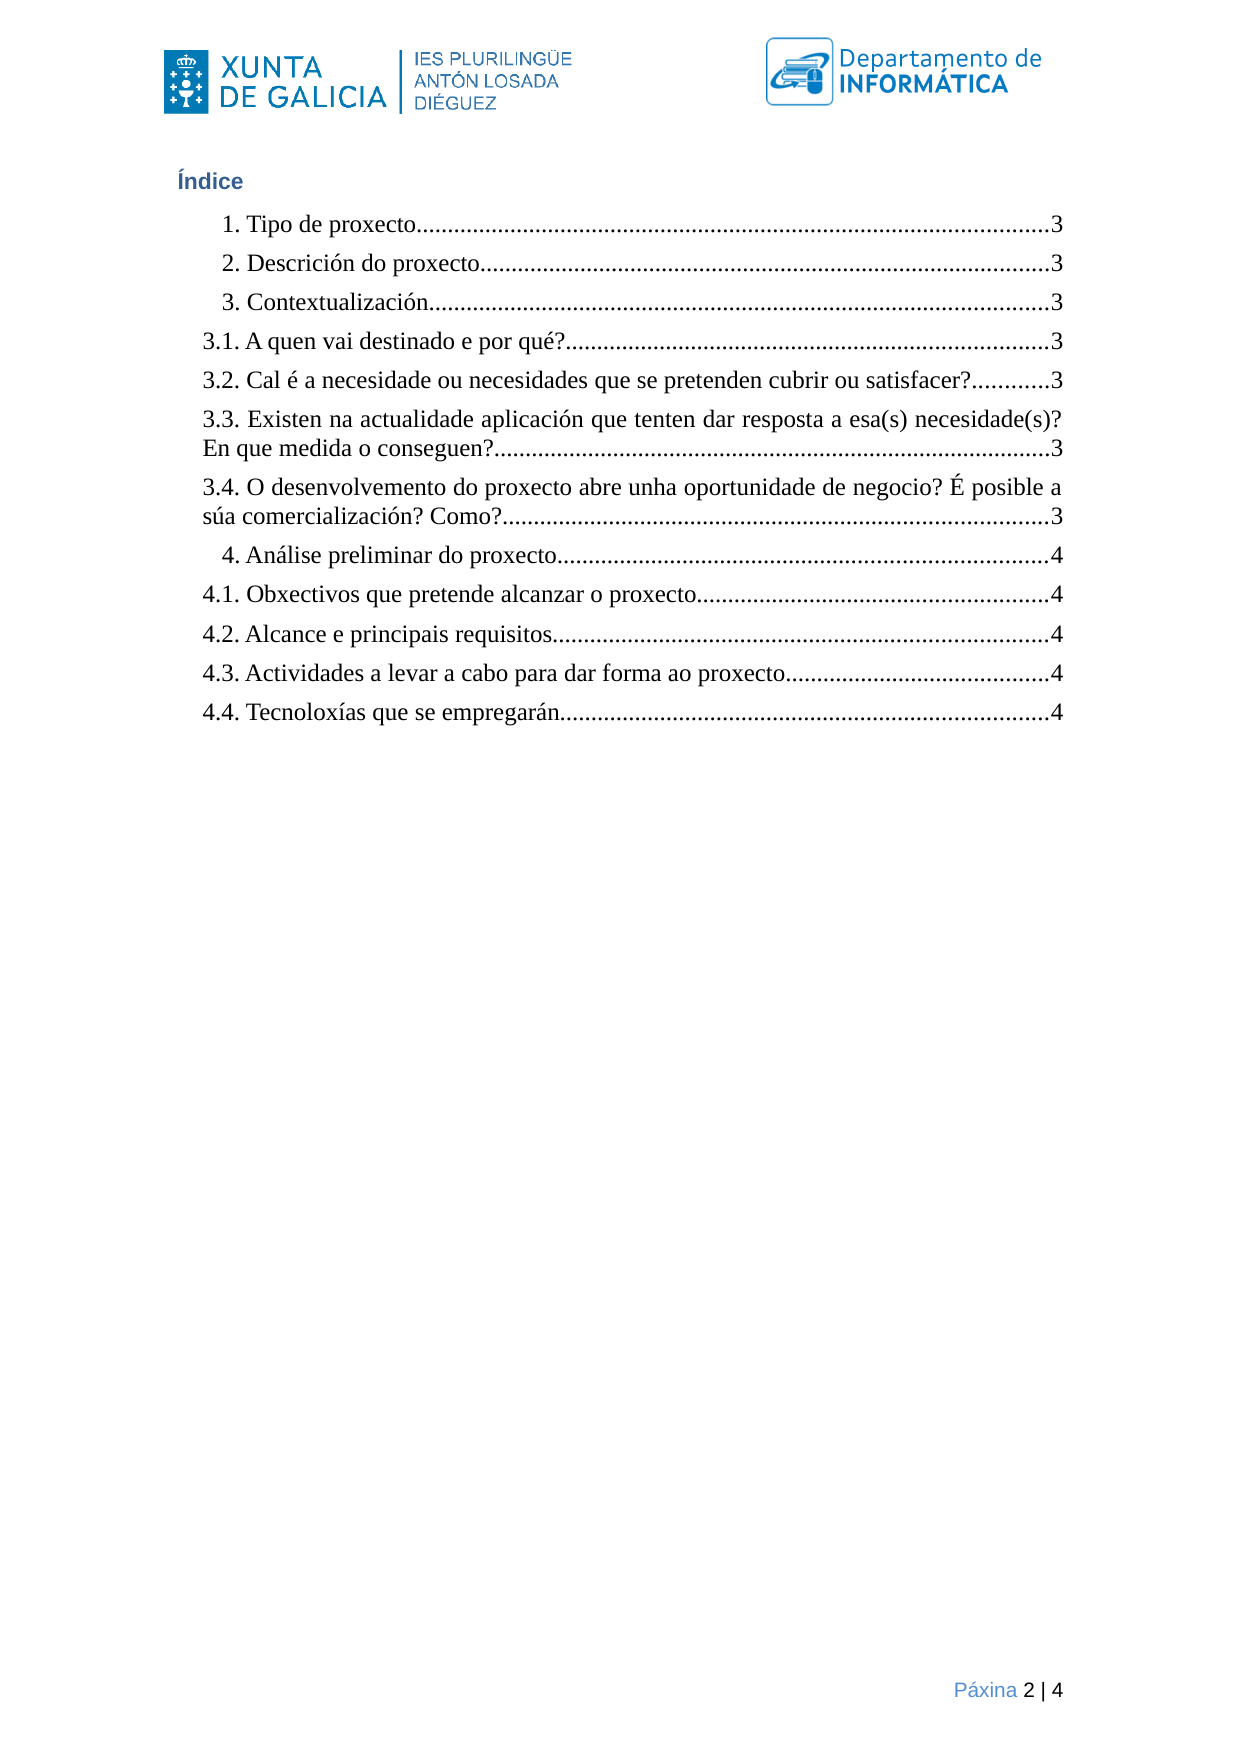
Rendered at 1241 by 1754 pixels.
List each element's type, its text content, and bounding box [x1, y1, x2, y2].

text 4.3. Actividades a levar a cabo para dar forma ao proxecto. 4 [202, 658, 1063, 687]
text 3.2. Cal é a necesidade ou necesidades que se pretenden cubrir ou satisfacer? 3 [202, 365, 1063, 394]
text 3.3. Existen na actualidade aplicación que tenten dar resposta a esa(s) necesidade(s)? En que medida o conseguen? 3 [202, 404, 1063, 462]
text 4. Análise preliminar do proxecto 4 [222, 540, 1063, 569]
picture [758, 28, 1052, 122]
text 2. Descrición do proxecto 3 [222, 248, 1063, 277]
picture [154, 36, 581, 125]
text 3. Contextualización 3 [222, 287, 1063, 316]
text 3.4. O desenvolvemento do proxecto abre unha oportunidade de negocio? É posible a súa comercialización? Como? 3 [202, 472, 1063, 530]
text Índice [177, 168, 1065, 196]
text 4.4. Tecnoloxías que se empregarán 4 [202, 697, 1063, 726]
text 4.2. Alcance e principais requisitos 4 [202, 619, 1063, 647]
text 3.1. A quen vai destinado e por qué? 3 [202, 326, 1063, 355]
text 1. Tipo de proxecto 3 [222, 209, 1063, 237]
text 4.1. Obxectivos que pretende alcanzar o proxecto 4 [202, 579, 1063, 608]
